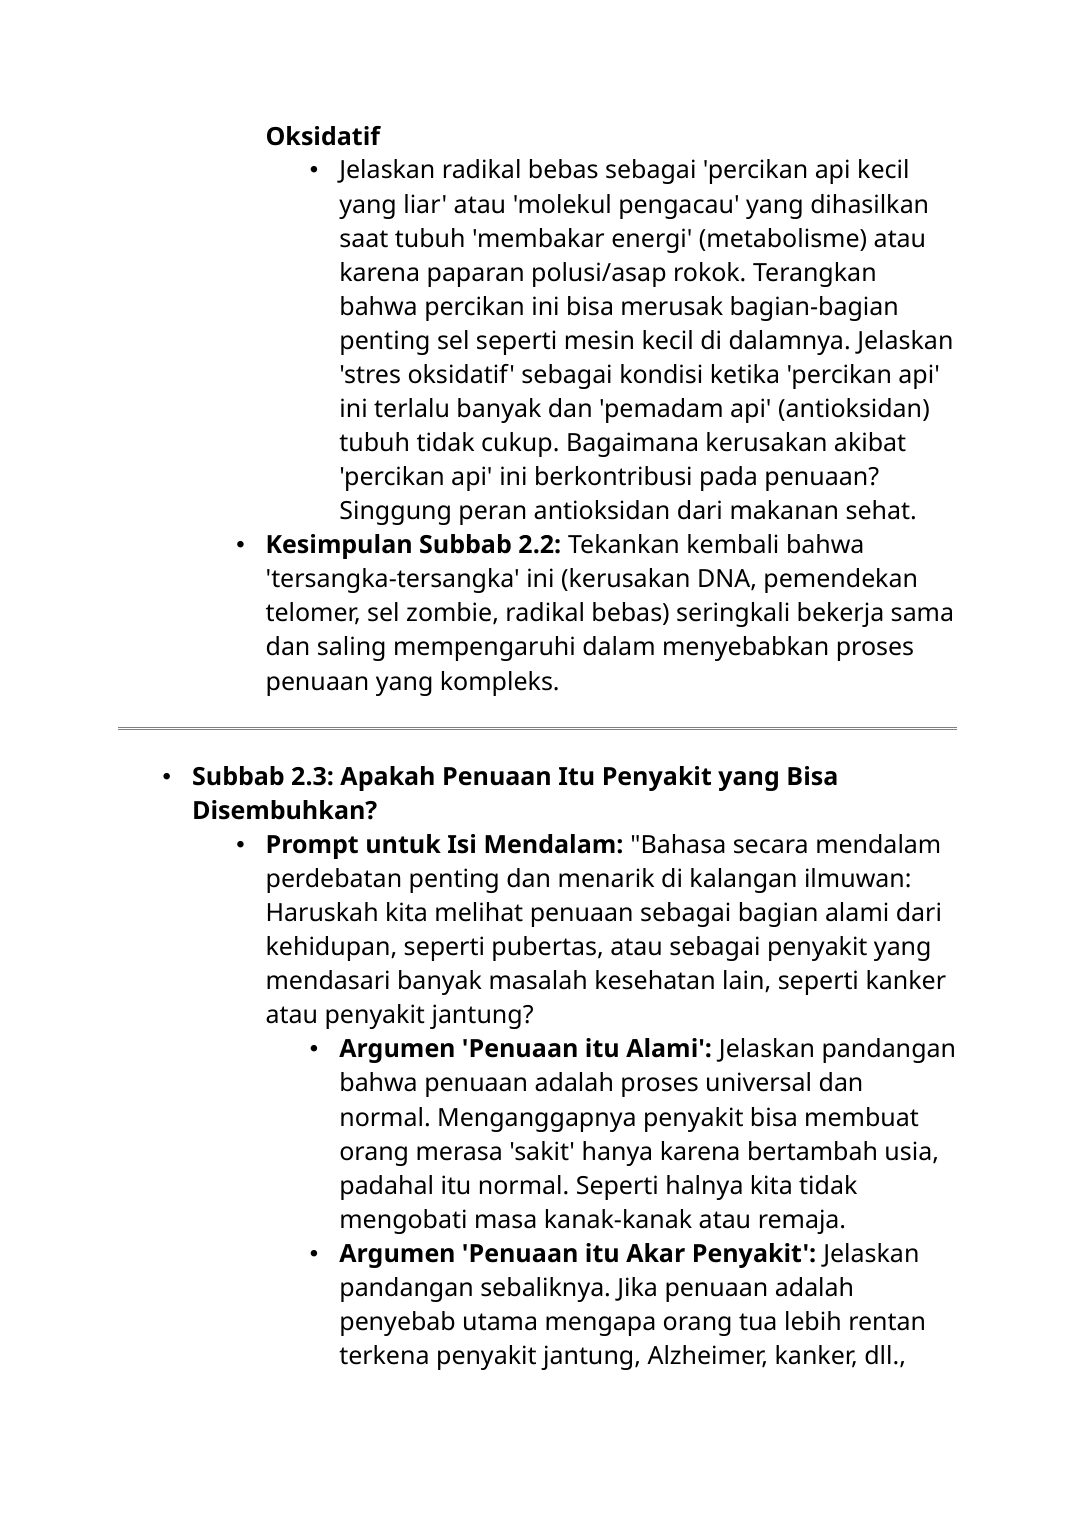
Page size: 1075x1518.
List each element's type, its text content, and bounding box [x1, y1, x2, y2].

list Jelaskan radikal bebas sebagai 'percikan api kecil yang liar' atau 'molekul pengacau' yang dihasilkan saat tubuh 'membakar energi' (metabolisme) atau karena paparan polusi/asap rokok. Terangkan bahwa percikan ini bisa merusak bagian-bagian penting sel seperti mesin kecil di dalamnya. Jelaskan 'stres oksidatif' sebagai kondisi ketika 'percikan api' ini terlalu banyak dan 'pemadam api' (antioksidan) tubuh tidak cukup. Bagaimana kerusakan akibat 'percikan api' ini berkontribusi pada penuaan? Singgung peran antioksidan dari makanan sehat. [309, 152, 957, 527]
list Kesimpulan Subbab 2.2: Tekankan kembali bahwa 'tersangka-tersangka' ini (kerusakan DNA, pemendekan telomer, sel zombie, radikal bebas) seringkali bekerja sama dan saling mempengaruhi dalam menyebabkan proses penuaan yang kompleks. [236, 527, 957, 697]
list Oksidatif [236, 118, 957, 152]
list Prompt untuk Isi Mendalam: "Bahasa secara mendalam perdebatan penting dan menarik di kalangan ilmuwan: Haruskah kita melihat penuaan sebagai bagian alami dari kehidupan, seperti pubertas, atau sebagai penyakit yang mendasari banyak masalah kesehatan lain, seperti kanker atau penyakit jantung? [236, 827, 957, 1031]
list Argumen 'Penuaan itu Alami': Jelaskan pandangan bahwa penuaan adalah proses universal dan normal. Menganggapnya penyakit bisa membuat orang merasa 'sakit' hanya karena bertambah usia, padahal itu normal. Seperti halnya kita tidak mengobati masa kanak-kanak atau remaja. [309, 1031, 957, 1235]
list Argumen 'Penuaan itu Akar Penyakit': Jelaskan pandangan sebaliknya. Jika penuaan adalah penyebab utama mengapa orang tua lebih rentan terkena penyakit jantung, Alzheimer, kanker, dll., [309, 1235, 957, 1372]
list Subbab 2.3: Apakah Penuaan Itu Penyakit yang Bisa Disembuhkan? [162, 758, 957, 827]
